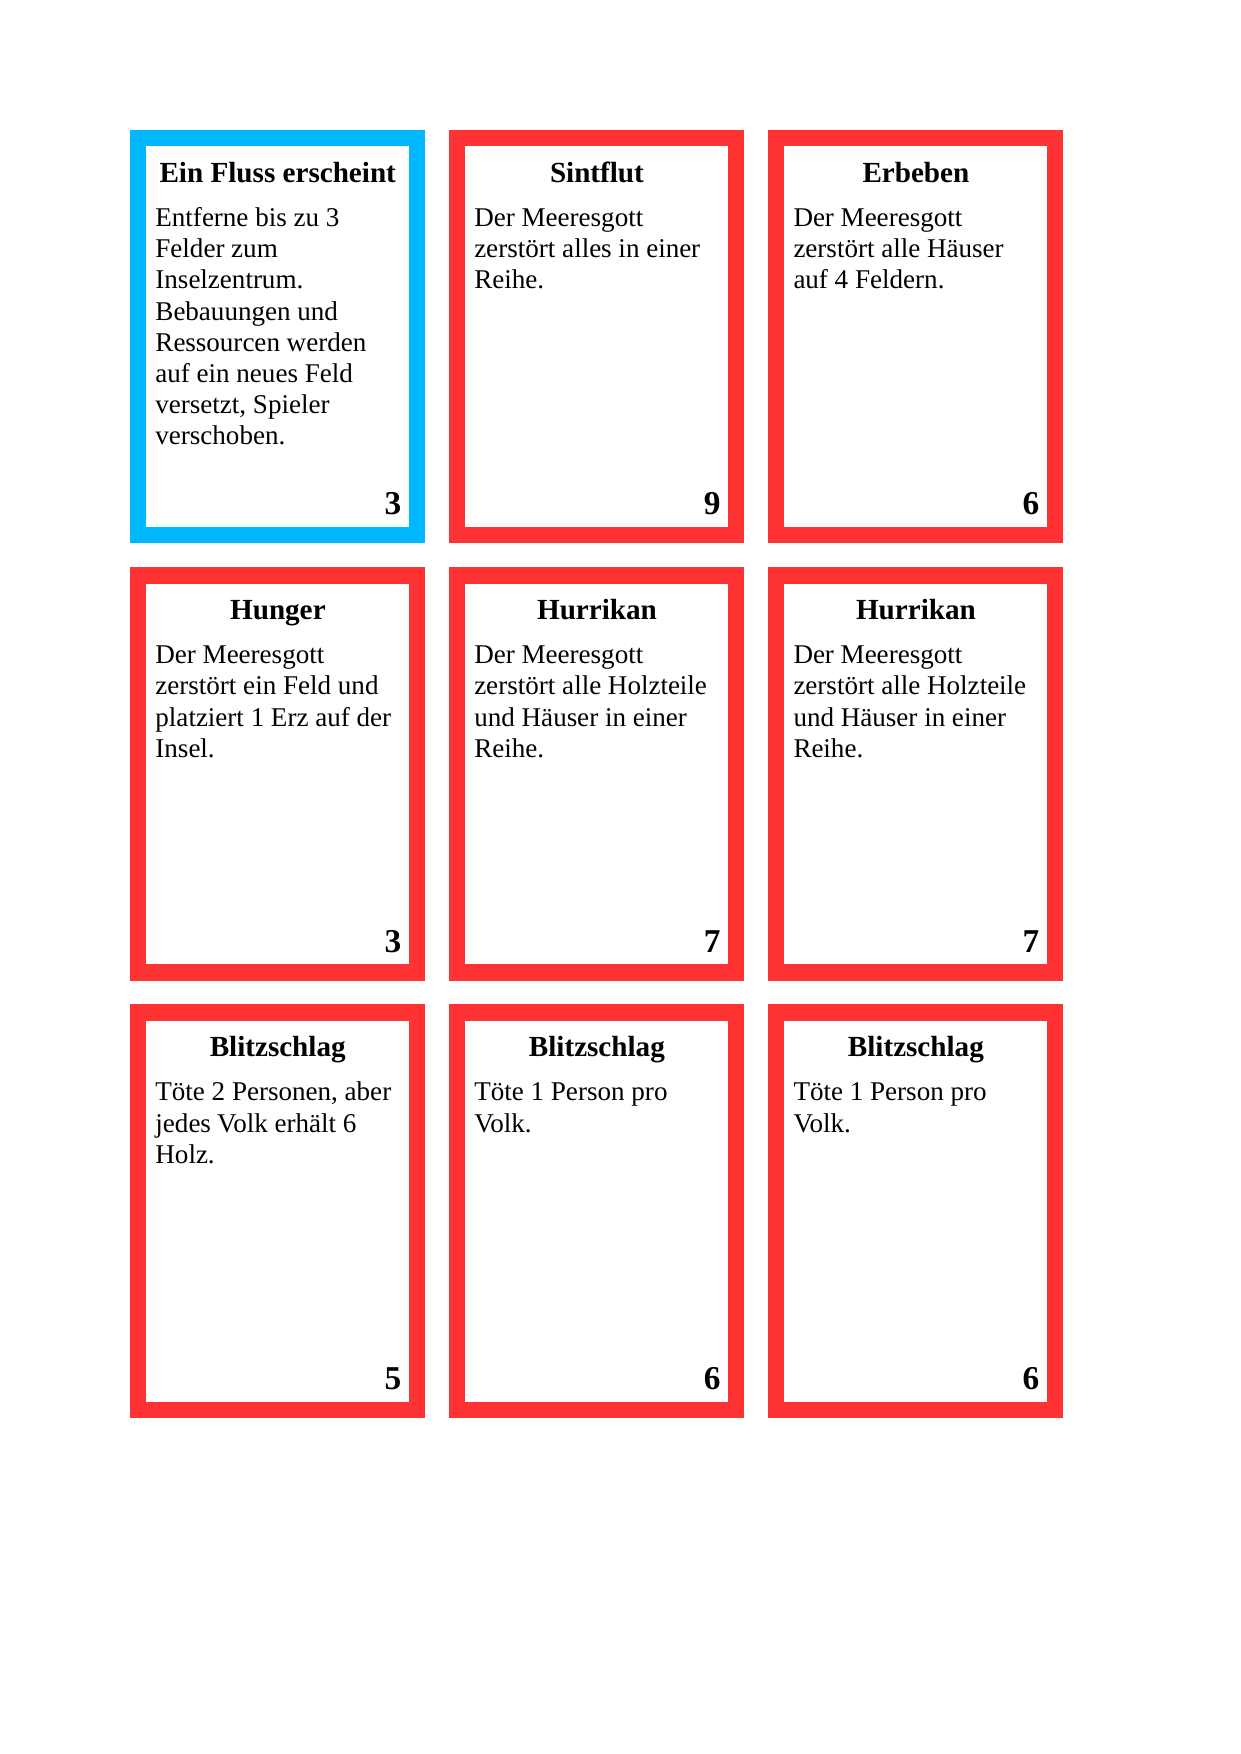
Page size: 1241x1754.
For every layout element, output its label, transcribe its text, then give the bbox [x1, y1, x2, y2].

text Der Meeresgott zerstört alle Holzteile und Häuser in einer Reihe. [474, 638, 719, 763]
text 6 [668, 1358, 720, 1396]
text Hurrikan [793, 592, 1038, 626]
text 6 [987, 484, 1039, 522]
text Der Meeresgott zerstört ein Feld und platziert 1 Erz auf der Insel. [155, 638, 400, 763]
text Der Meeresgott zerstört alle Holzteile und Häuser in einer Reihe. [793, 638, 1038, 763]
text Blitzschlag [793, 1029, 1038, 1063]
text 3 [349, 921, 401, 959]
text 7 [668, 921, 720, 959]
text 7 [987, 921, 1039, 959]
text Blitzschlag [155, 1029, 400, 1063]
text Erbeben [793, 155, 1038, 189]
text Hurrikan [474, 592, 719, 626]
text 5 [349, 1358, 401, 1396]
text Töte 2 Personen, aber jedes Volk erhält 6 Holz. [155, 1076, 400, 1169]
text Töte 1 Person pro Volk. [793, 1076, 1038, 1138]
text Entferne bis zu 3 Felder zum Inselzentrum. Bebauungen und Ressourcen werden auf ein neues Feld versetzt, Spieler verschoben. [155, 201, 400, 450]
text Ein Fluss erscheint [155, 155, 400, 189]
text Hunger [155, 592, 400, 626]
text Töte 1 Person pro Volk. [474, 1076, 719, 1138]
text Sintflut [474, 155, 719, 189]
text 6 [987, 1358, 1039, 1396]
text 9 [668, 484, 720, 522]
text Der Meeresgott zerstört alle Häuser auf 4 Feldern. [793, 201, 1038, 294]
text Blitzschlag [474, 1029, 719, 1063]
text Der Meeresgott zerstört alles in einer Reihe. [474, 201, 719, 294]
text 3 [349, 484, 401, 522]
